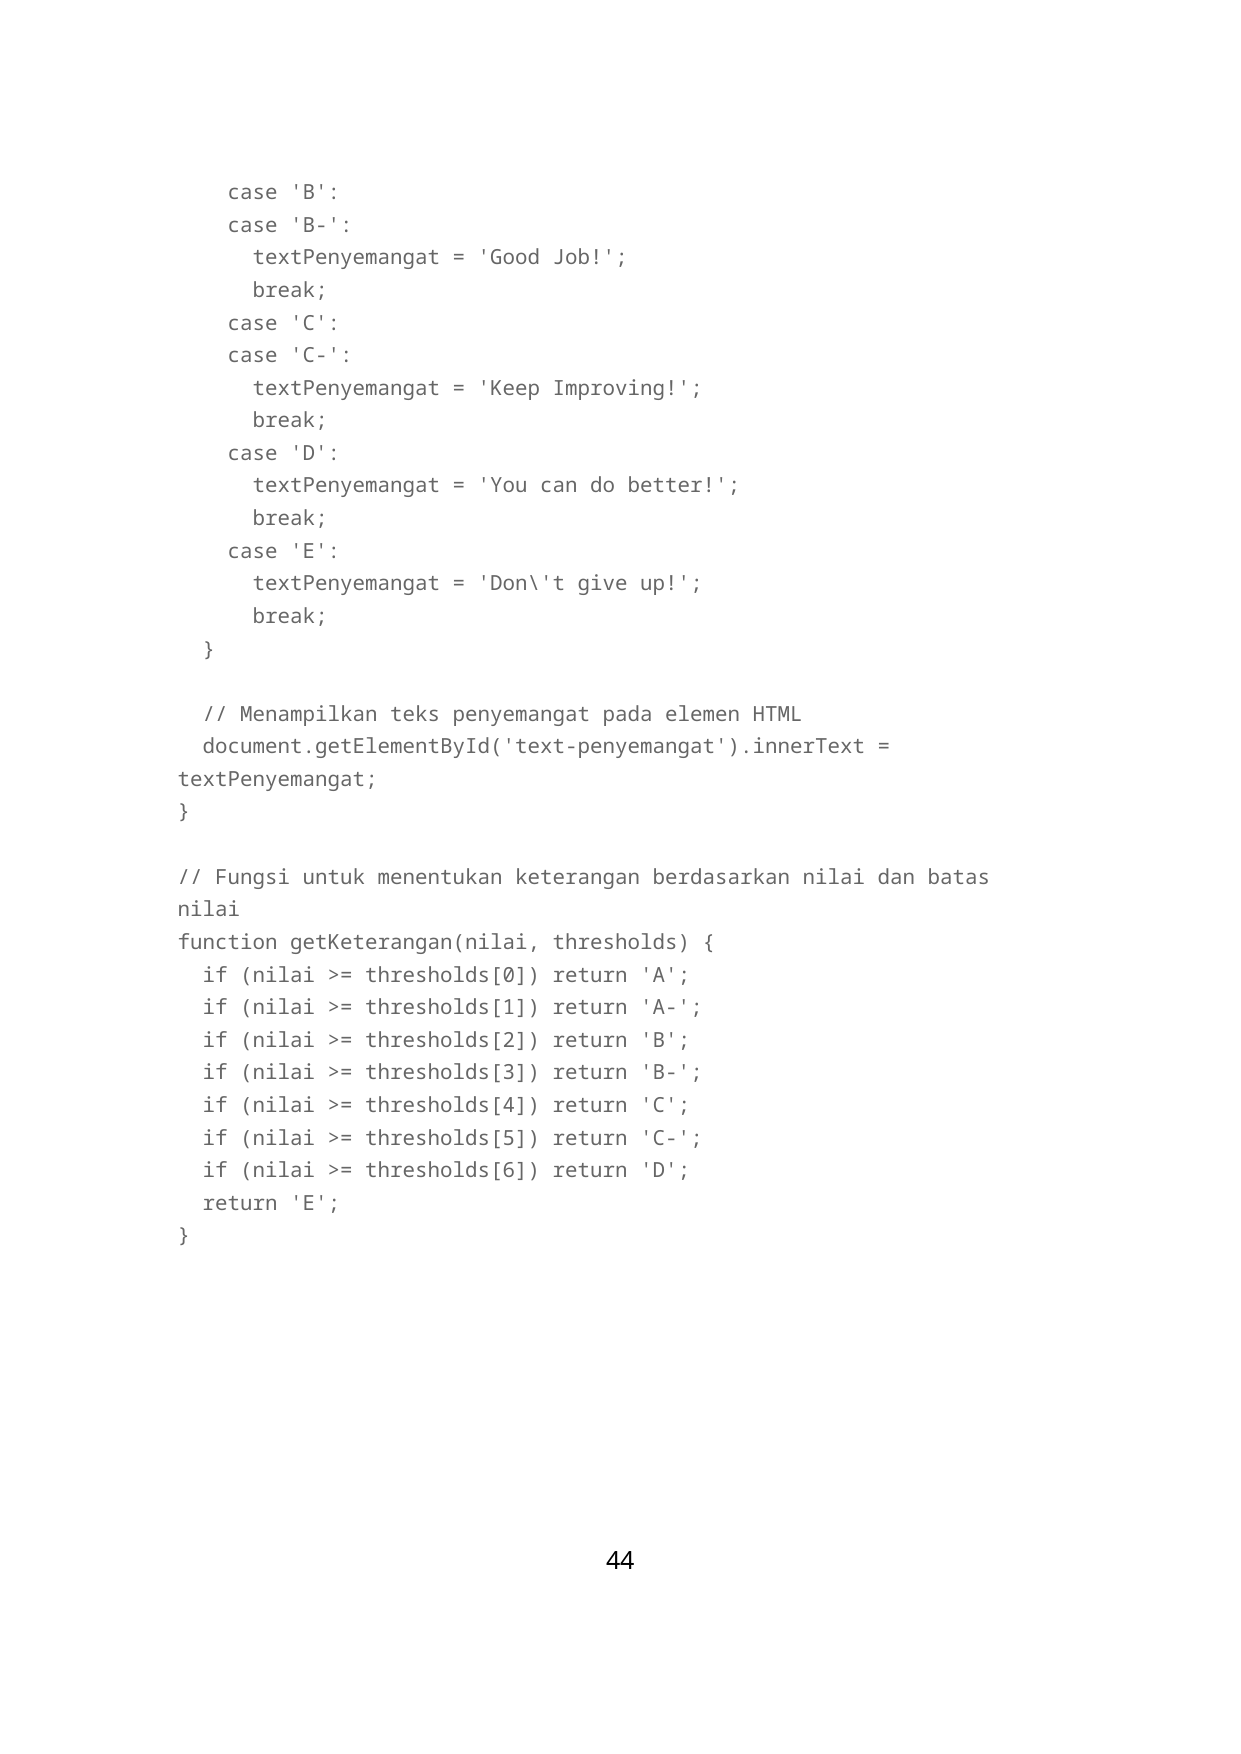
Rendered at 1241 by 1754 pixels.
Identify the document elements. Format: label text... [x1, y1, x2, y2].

text } [177, 634, 1063, 662]
text break; [177, 405, 1063, 434]
text if (nilai >= thresholds[3]) return 'B-'; [177, 1057, 1063, 1086]
text textPenyemangat = 'Don\'t give up!'; [177, 568, 1063, 597]
text if (nilai >= thresholds[1]) return 'A-'; [177, 992, 1063, 1021]
text if (nilai >= thresholds[5]) return 'C-'; [177, 1123, 1063, 1151]
text } [177, 1221, 1063, 1249]
text break; [177, 275, 1063, 303]
text if (nilai >= thresholds[2]) return 'B'; [177, 1025, 1063, 1053]
text document.getElementById('text-penyemangat').innerText = textPenyemangat; [177, 731, 1063, 792]
text if (nilai >= thresholds[0]) return 'A'; [177, 960, 1063, 988]
text textPenyemangat = 'Good Job!'; [177, 242, 1063, 271]
text // Fungsi untuk menentukan keterangan berdasarkan nilai dan batas nilai [177, 862, 1063, 923]
text if (nilai >= thresholds[4]) return 'C'; [177, 1090, 1063, 1118]
text return 'E'; [177, 1188, 1063, 1216]
text break; [177, 503, 1063, 532]
text textPenyemangat = 'Keep Improving!'; [177, 373, 1063, 401]
text case 'D': [177, 438, 1063, 466]
text case 'B': [177, 177, 1063, 206]
text textPenyemangat = 'You can do better!'; [177, 471, 1063, 499]
text // Menampilkan teks penyemangat pada elemen HTML [177, 699, 1063, 727]
text function getKeterangan(nilai, thresholds) { [177, 927, 1063, 956]
text case 'C-': [177, 340, 1063, 369]
text case 'C': [177, 308, 1063, 336]
text case 'B-': [177, 210, 1063, 238]
text if (nilai >= thresholds[6]) return 'D'; [177, 1155, 1063, 1184]
text break; [177, 601, 1063, 629]
text } [177, 797, 1063, 825]
text case 'E': [177, 536, 1063, 564]
